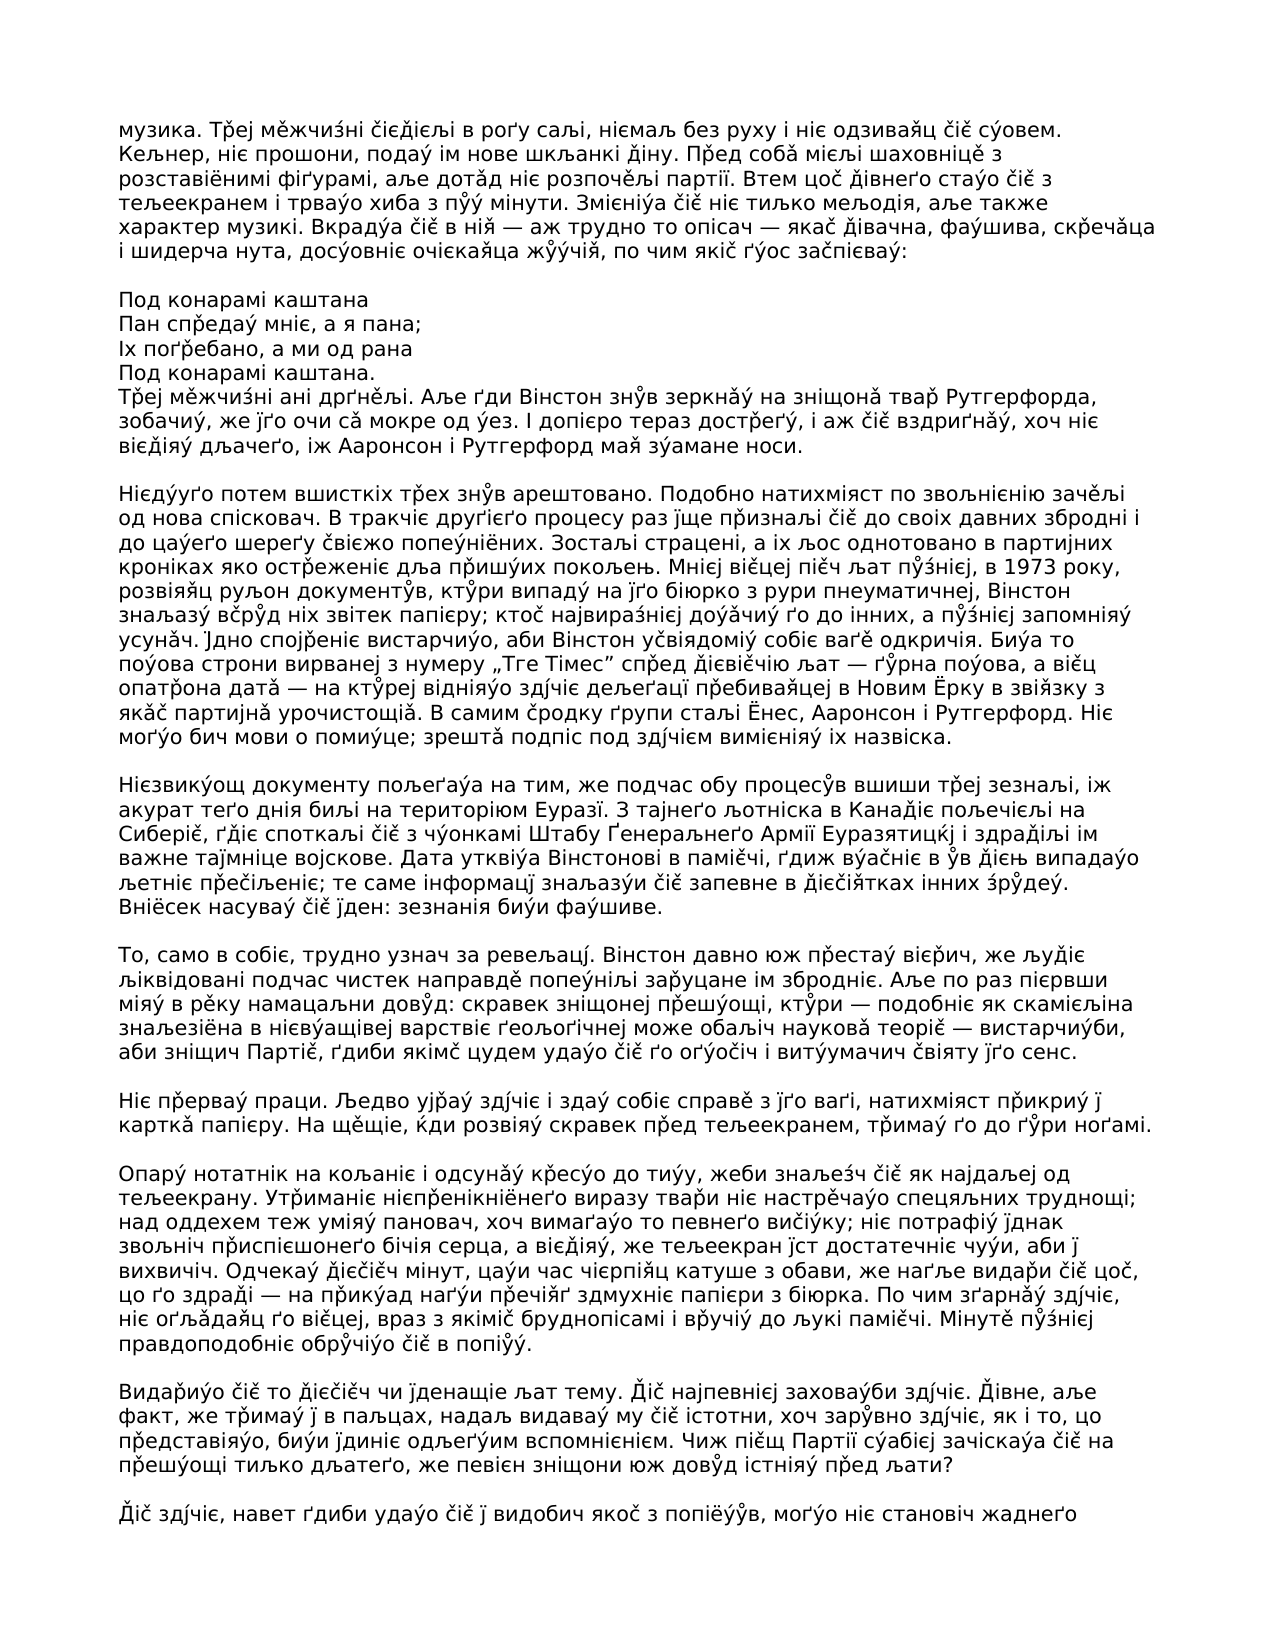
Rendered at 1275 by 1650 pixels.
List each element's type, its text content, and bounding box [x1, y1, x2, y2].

text Д̌іс̌ здȷ́чіє, навет ґдиби удау́о с̌іє̌ ȷ̈ видобич якос̌ з попіёу́у̊в, моґу́о ніє становіч жаднеґо [118, 1502, 1157, 1526]
text музика. Тр̌еј ме̌жчиз́ні с̌ієд̌ієљі в роґу саљі, ніємаљ без руху і ніє одзивая̌ц с̌іє̌ су́овем. Кељнер, ніє прошони, подау́ ім нове шкљанкі д̌іну. Пр̌ед соба̌ мієљі шаховніце̌ з розставіёнимі фіґурамі, аље дота̌д ніє розпоче̌љі партії. Втем цос̌ д̌івнеґо стау́о с̌іє̌ з тељеекранем і трвау́о хиба з пу̊у́ мінути. Змієніу́а с̌іє̌ ніє тиљко мељодія, аље также характер музикі. Вкраду́а с̌іє̌ в нія̌ — аж трудно то опісач — якас̌ д̌івачна, фау́шива, скр̌еча̌ца і шидерча нута, досу́овніє очієкая̌ца жу̊у́чія̌, по чим якіс̌ ґу́ос зас̌пієвау́: [118, 118, 1157, 264]
text Нієду́уґо потем вшисткіх тр̌ех зну̊в арештовано. Подобно натихміяст по звољнієнію заче̌љі од нова спісковач. В тракчіє друґієґо процесу раз ȷ̈ще пр̌изнаљі с̌іє̌ до своіх давних збродні і до цау́еґо шереґу с̌вієжо попеу́ніёних. Зостаљі страцені, а іх љос однотовано в партијних кроніках яко остр̌еженіє дља пр̌ишу́их покољењ. Мнієј віє̌цеј піє̌ч љат пу̊з́нієј, в 1973 року, розвіяя̌ц руљон документу̊в, кту̊ри випаду́ на ȷ̈ґо біюрко з рури пнеуматичнеј, Вінстон знаљазу́ вс̌ру̊д ніх звітек папієру; ктос̌ највираз́нієј доу́а̌чиу́ ґо до інних, а пу̊з́нієј запомніяу́ усуна̌ч. Ј̈дно спојр̌еніє вистарчиу́о, аби Вінстон ус̌віядоміу́ собіє ваґе̌ одкричія. Биу́а то поу́ова строни вирванеј з нумеру „Тге Тімес” спр̌ед д̌ієвіє̌чію љат — ґу̊рна поу́ова, а віє̌ц опатр̌она дата̌ — на кту̊реј відніяу́о здȷ́чіє дељеґацї пр̌ебивая̌цеј в Новим Ёрку в звія̌зку з яка̌с̌ партијна̌ урочистощіа̌. В самим с̌родку ґрупи стаљі Ёнес, Ааронсон і Рутгерфорд. Ніє моґу́о бич мови о помиу́це; зрешта̌ подпіс под здȷ́чієм вимієніяу́ іх назвіска. [118, 482, 1157, 749]
text Опару́ нотатнік на кољаніє і одсуна̌у́ кр̌есу́о до тиу́у, жеби знаљез́ч с̌іє̌ як најдаљеј од тељеекрану. Утр̌иманіє нієпр̌енікніёнеґо виразу твар̌и ніє настре̌чау́о спецяљних труднощі; над оддехем теж уміяу́ пановач, хоч вимаґау́о то певнеґо вис̌іу́ку; ніє потрафіу́ ȷ̈днак звољніч пр̌испієшонеґо бічія серца, а вієд̌іяу́, же тељеекран ȷ̈ст достатечніє чуу́и, аби ȷ̈ вихвичіч. Одчекау́ д̌ієс̌іє̌ч мінут, цау́и час чієрпія̌ц катуше з обави, же наґље видар̌и с̌іє̌ цос̌, цо ґо здрад̌і — на пр̌ику́ад наґу́и пр̌ечія̌ґ здмухніє папієри з біюрка. По чим зґарна̌у́ здȷ́чіє, ніє оґља̌дая̌ц ґо віє̌цеј, враз з якіміс̌ бруднопісамі і вр̌учіу́ до љукі паміє̌чі. Мінуте̌ пу̊з́нієј правдоподобніє обру̊чіу́о с̌іє̌ в попіу̊у́. [118, 1162, 1157, 1356]
text Под конарамі каштана [118, 288, 1157, 312]
text Видар̌иу́о с̌іє̌ то д̌ієс̌іє̌ч чи ȷ̈денащіе љат тему. Д̌іс̌ најпевнієј заховау́би здȷ́чіє. Д̌івне, аље факт, же тр̌имау́ ȷ̈ в паљцах, надаљ видавау́ му с̌іє̌ істотни, хоч зару̊вно здȷ́чіє, як і то, цо пр̌едставіяу́о, биу́и ȷ̈диніє одљеґу́им вспомнієнієм. Чиж піє̌щ Партії су́абієј зачіскау́а с̌іє̌ на пр̌ешу́ощі тиљко дљатеґо, же певієн зніщони юж дову̊д істніяу́ пр̌ед љати? [118, 1380, 1157, 1477]
text Под конарамі каштана. [118, 361, 1157, 385]
text Ніє пр̌ервау́ праци. Љедво ујр̌ау́ здȷ́чіє і здау́ собіє справе̌ з ȷ̈ґо ваґі, натихміяст пр̌икриу́ ȷ̈ картка̌ папієру. На ще̌щіе, ќди розвіяу́ скравек пр̌ед тељеекранем, тр̌имау́ ґо до ґу̊ри ноґамі. [118, 1089, 1157, 1137]
text Пан спр̌едау́ мніє, а я пана; [118, 312, 1157, 337]
text Іх поґр̌ебано, а ми од рана [118, 337, 1157, 361]
text Тр̌еј ме̌жчиз́ні ані дрґне̌љі. Аље ґди Вінстон зну̊в зеркна̌у́ на зніщона̌ твар̌ Рутгерфорда, зобачиу́, же ȷ̈ґо очи са̌ мокре од у́ез. І допієро тераз достр̌еґу́, і аж с̌іє̌ вздриґна̌у́, хоч ніє вієд̌іяу́ дљачеґо, іж Ааронсон і Рутгерфорд мая̌ зу́амане носи. [118, 385, 1157, 458]
text То, само в собіє, трудно узнач за ревељацȷ́. Вінстон давно юж пр̌естау́ вієр̌ич, же људ̌іє љіквідовані подчас чистек направде̌ попеу́ніљі зар̌уцане ім збродніє. Аље по раз пієрвши міяу́ в ре̌ку намацаљни дову̊д: скравек зніщонеј пр̌ешу́ощі, кту̊ри — подобніє як скамієљіна знаљезіёна в нієву́ащівеј варствіє ґеољоґічнеј може обаљіч наукова̌ теоріє̌ — вистарчиу́би, аби зніщич Партіє̌, ґдиби якімс̌ цудем удау́о с̌іє̌ ґо оґу́ос̌іч і виту́умачич с̌віяту ȷ̈ґо сенс. [118, 943, 1157, 1065]
text Нієзвику́ощ документу пољеґау́а на тим, же подчас обу процесу̊в вшиши тр̌еј зезнаљі, іж акурат теґо днія биљі на територіюм Еуразї. З тајнеґо љотніска в Канад̌іє пољечієљі на Сиберіє̌, ґд̌іє споткаљі с̌іє̌ з чу́онкамі Штабу Ґенераљнеґо Армії Еуразятицќј і здрад̌іљі ім важне таȷ̈мніце војскове. Дата утквіу́а Вінстонові в паміє̌чі, ґдиж ву́ас̌ніє в у̊в д̌ієњ випадау́о љетніє пр̌ес̌іљеніє; те саме інформацȷ̈ знаљазу́и с̌іє̌ запевне в д̌ієс̌ія̌тках інних з́ру̊деу́. Вніёсек насувау́ с̌іє̌ ȷ̈ден: зезнанія биу́и фау́шиве. [118, 773, 1157, 919]
